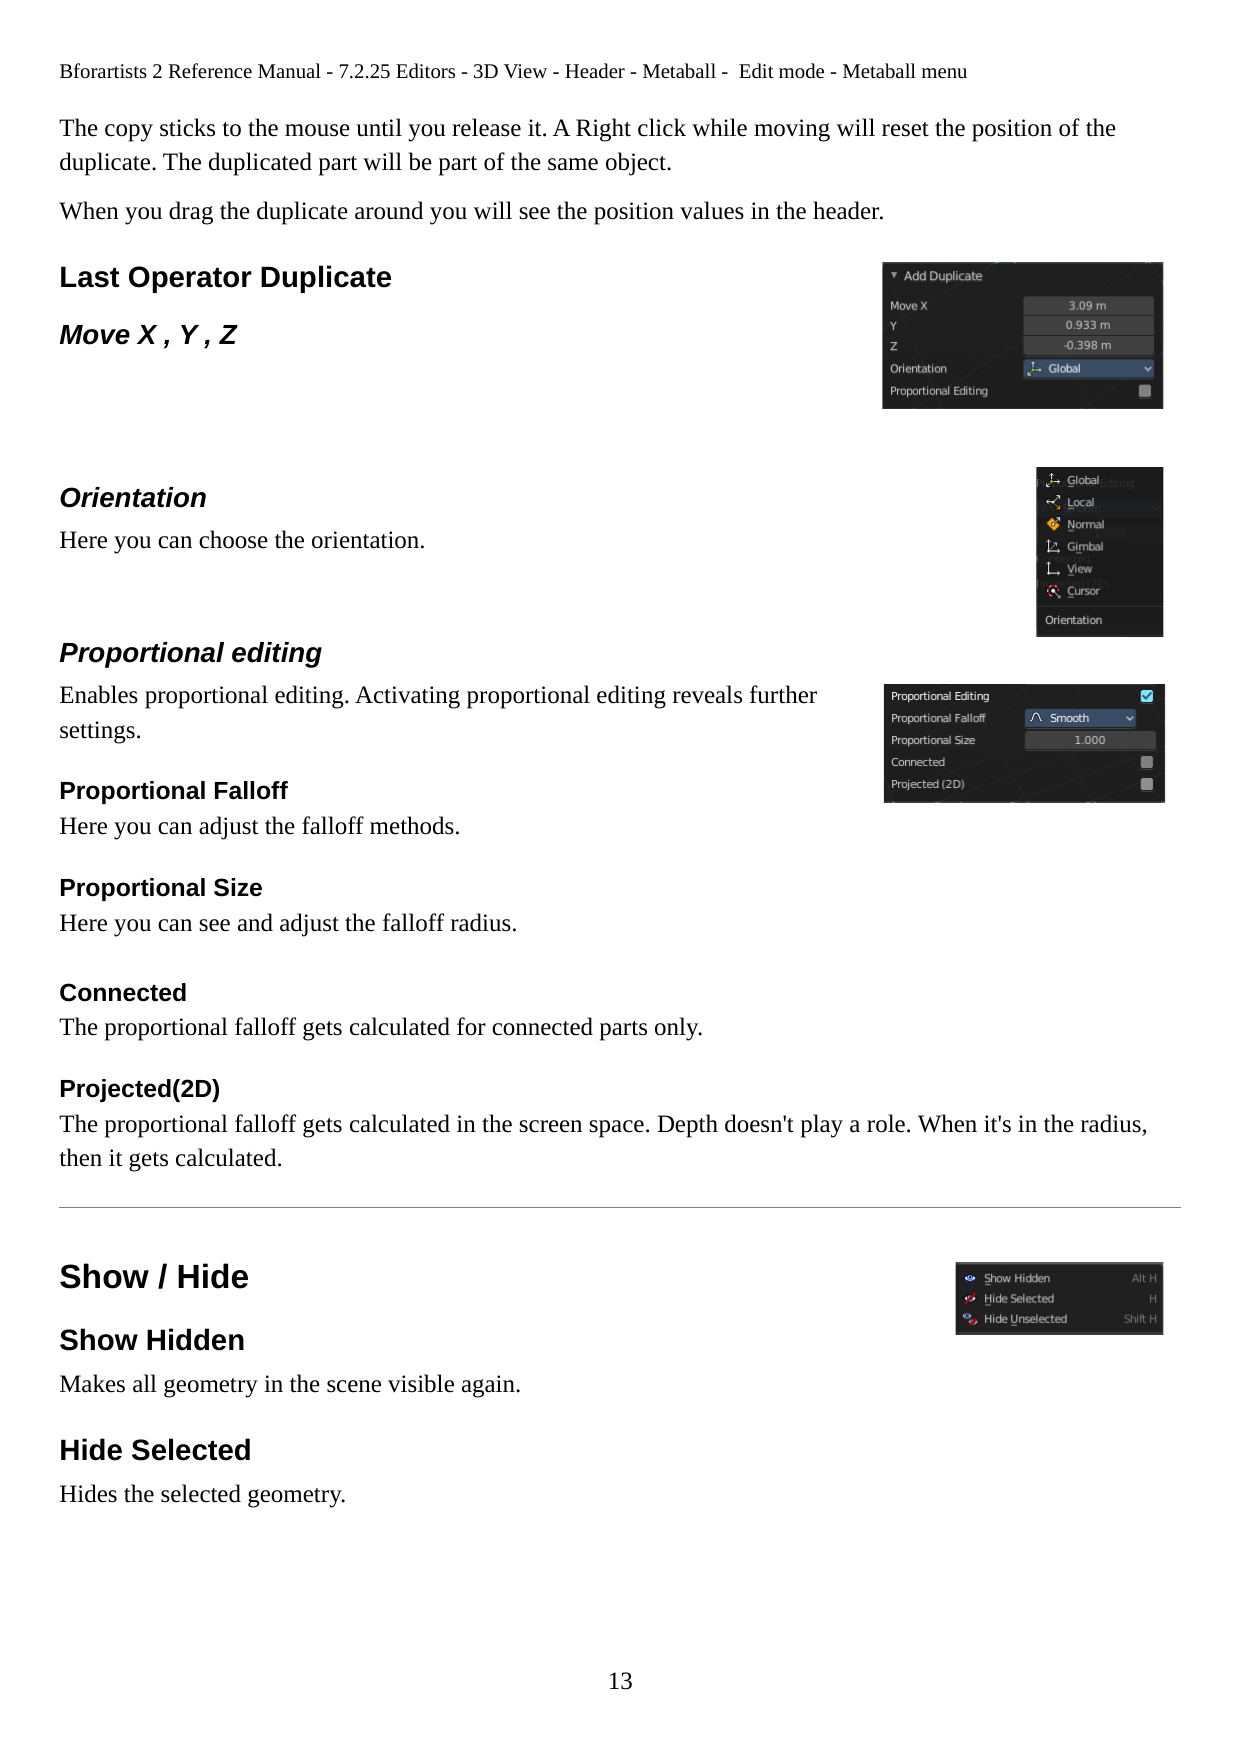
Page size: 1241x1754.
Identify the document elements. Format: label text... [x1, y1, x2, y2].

text Enables proportional editing. Activating proportional editing reveals further settings. [59, 680, 1181, 744]
text Makes all geometry in the scene visible again. [59, 1369, 1181, 1398]
subtitle Show Hidden [59, 1323, 1181, 1357]
subtitle Proportional editing [59, 636, 1181, 668]
text The proportional falloff gets calculated in the screen space. Depth doesn't play a role. When it's in the radius, then it gets calculated. [59, 1109, 1181, 1172]
picture [883, 684, 1166, 803]
picture [1036, 467, 1164, 637]
subtitle Hide Selected [59, 1433, 1181, 1467]
text When you drag the duplicate around you will see the position values in the header. [59, 196, 1181, 225]
subtitle Projected(2D) [59, 1074, 1181, 1102]
text Hides the selected geometry. [59, 1479, 1181, 1508]
subtitle Proportional Size [59, 873, 1181, 901]
subtitle Move X , Y , Z [59, 318, 882, 350]
picture [882, 262, 1164, 409]
subtitle Proportional Falloff [59, 776, 1181, 805]
text The proportional falloff gets calculated for connected parts only. [59, 1012, 1181, 1041]
text Here you can choose the orientation. [59, 525, 1036, 554]
subtitle Show / Hide [59, 1257, 1181, 1296]
subtitle Connected [59, 978, 1181, 1006]
subtitle [1164, 481, 1181, 513]
text Here you can see and adjust the falloff radius. [59, 908, 1181, 936]
subtitle Last Operator Duplicate [59, 260, 1181, 293]
picture [955, 1262, 1164, 1335]
subtitle [1164, 318, 1181, 350]
text The copy sticks to the mouse until you release it. A Right click while moving will reset the position of the duplicate. The duplicated part will be part of the same object. [59, 113, 1181, 176]
text Here you can adjust the falloff methods. [59, 811, 1181, 840]
subtitle Orientation [59, 481, 1036, 513]
